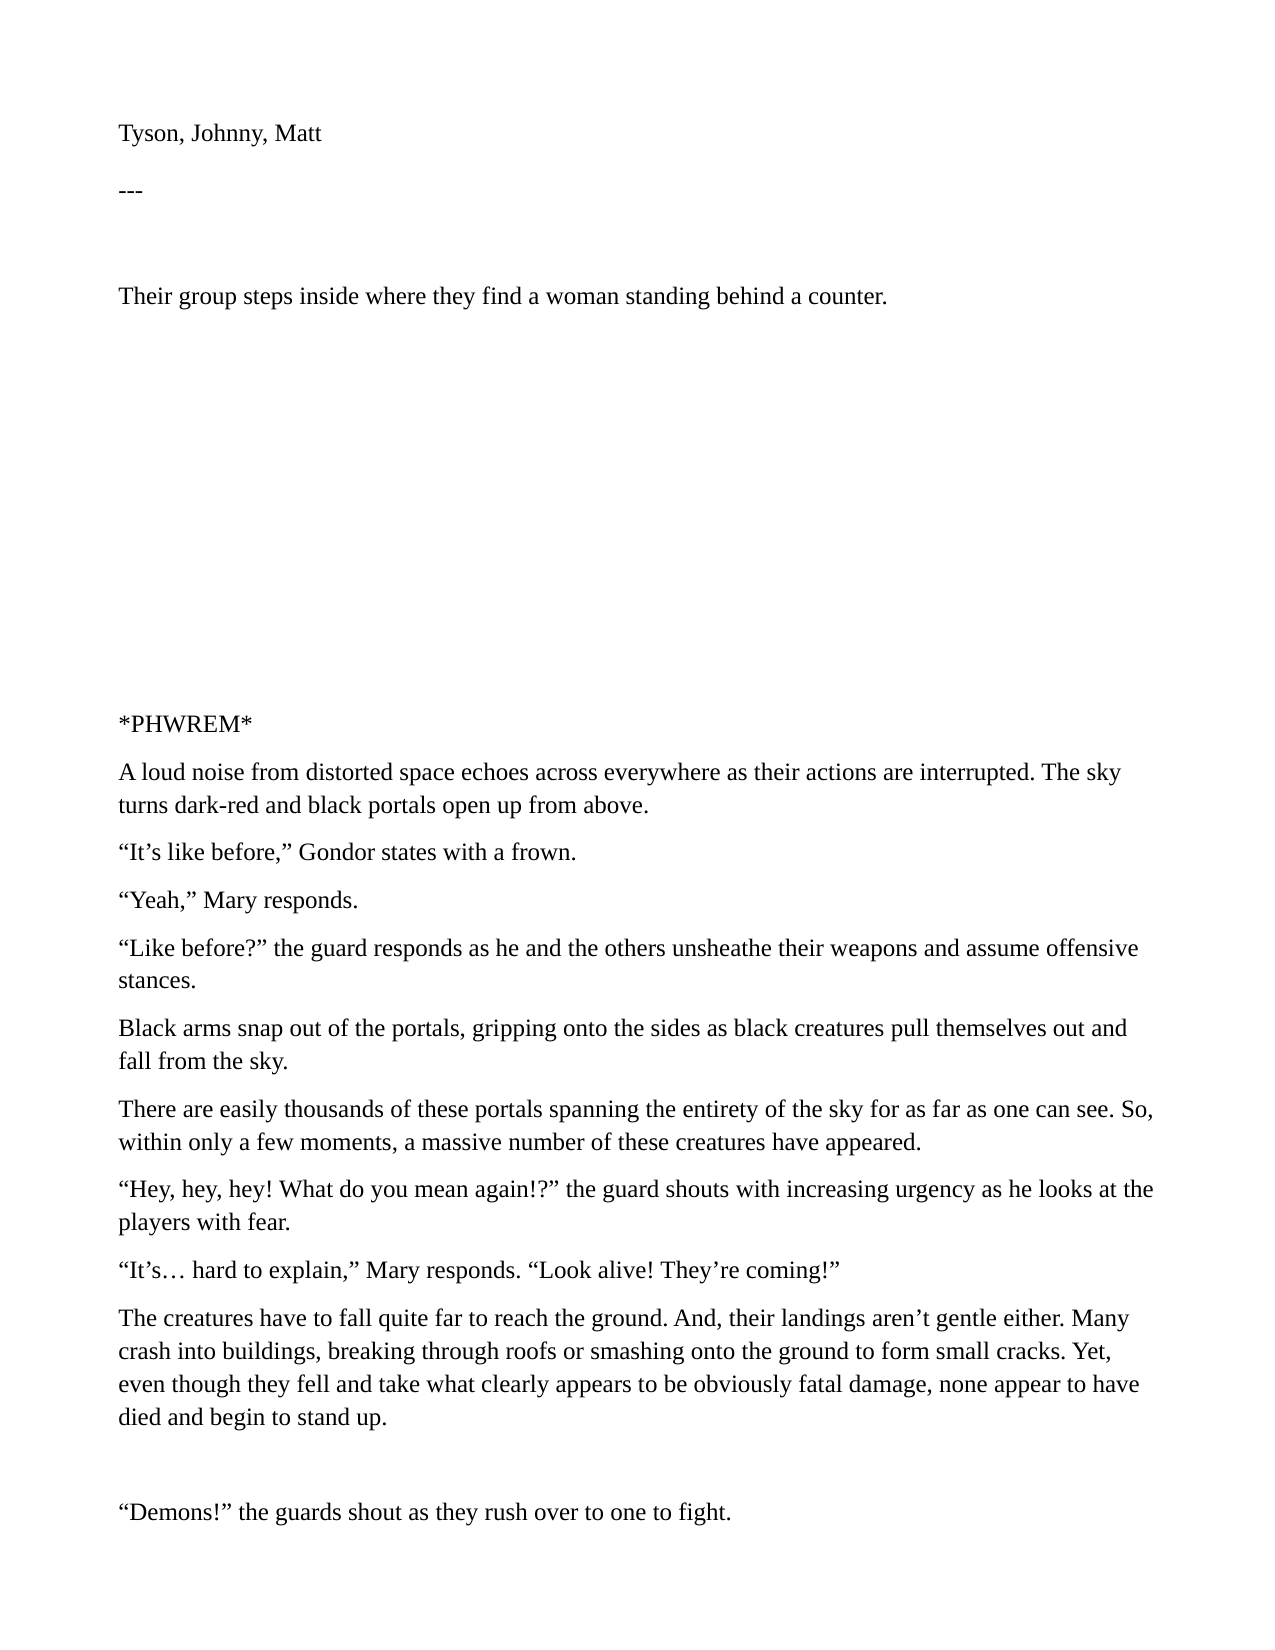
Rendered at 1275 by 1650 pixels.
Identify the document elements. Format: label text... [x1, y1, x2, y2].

text A loud noise from distorted space echoes across everywhere as their actions are interrupted. The sky turns dark-red and black portals open up from above. [118, 757, 1157, 818]
text Tyson, Johnny, Matt [118, 118, 1157, 147]
text Black arms snap out of the portals, gripping onto the sides as black creatures pull themselves out and fall from the sky. [118, 1013, 1157, 1075]
text There are easily thousands of these portals spanning the entirety of the sky for as far as one can see. So, within only a few moments, a massive number of these creatures have appeared. [118, 1094, 1157, 1156]
text *PHWREM* [118, 709, 1157, 738]
text “Hey, hey, hey! What do you mean again!?” the guard shouts with increasing urgency as he looks at the players with fear. [118, 1174, 1157, 1236]
text “It’s… hard to explain,” Mary responds. “Look alive! They’re coming!” [118, 1255, 1157, 1284]
text Their group steps inside where they find a woman standing behind a counter. [118, 281, 1157, 309]
text --- [118, 176, 1157, 204]
text The creatures have to fall quite far to reach the ground. And, their landings aren’t gentle either. Many crash into buildings, breaking through roofs or smashing onto the ground to form small cracks. Yet, even though they fell and take what clearly appears to be obviously fatal damage, none appear to have died and begin to stand up. [118, 1303, 1157, 1431]
text “It’s like before,” Gondor states with a frown. [118, 837, 1157, 866]
text “Demons!” the guards shout as they rush over to one to fight. [118, 1497, 1157, 1526]
text “Yeah,” Mary responds. [118, 885, 1157, 914]
text “Like before?” the guard responds as he and the others unsheathe their weapons and assume offensive stances. [118, 933, 1157, 994]
